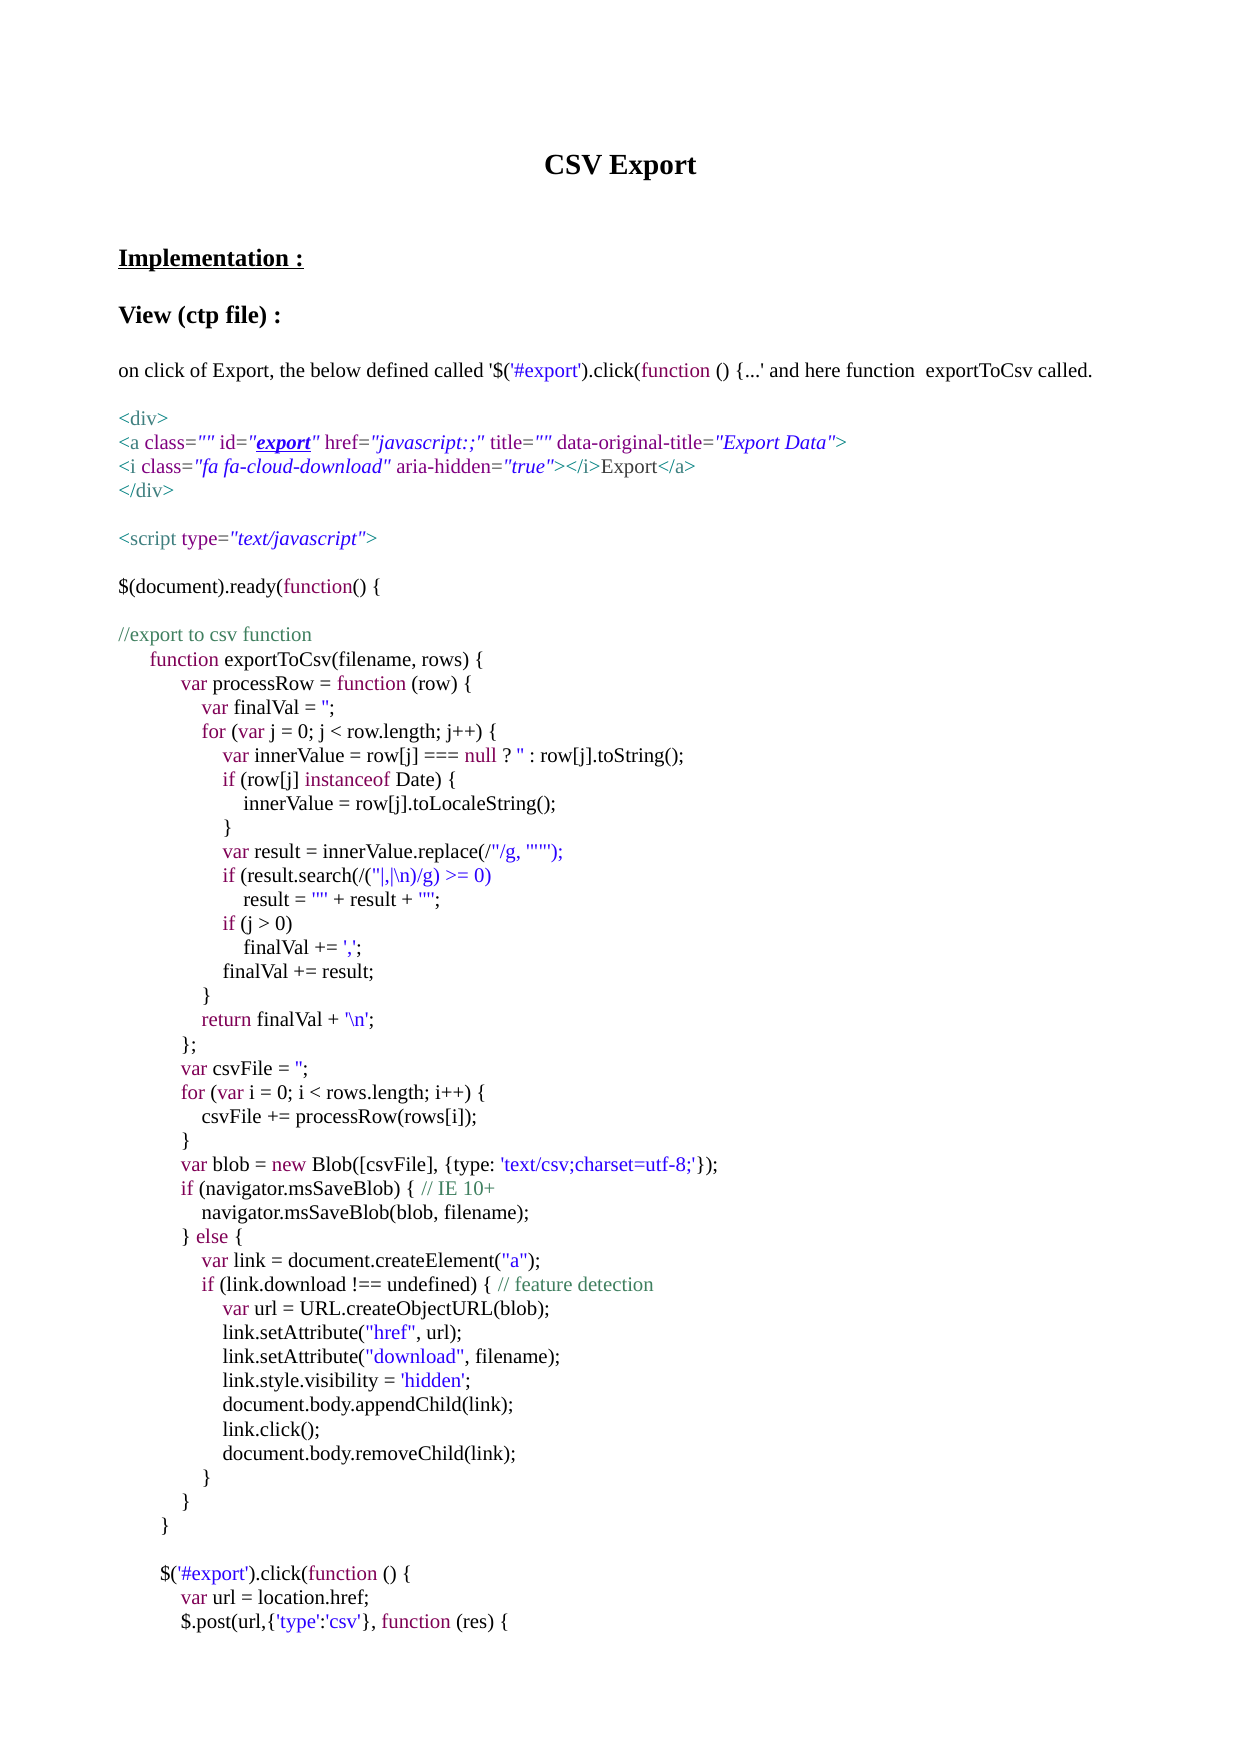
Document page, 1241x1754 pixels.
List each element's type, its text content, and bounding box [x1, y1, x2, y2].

text document.body.removeChild(link); [118, 1441, 1122, 1464]
text if (result.search(/("|,|\n)/g) >= 0) [118, 863, 1122, 887]
text Implementation : [118, 243, 1122, 271]
text return finalVal + '\n'; [118, 1007, 1122, 1031]
text link.click(); [118, 1416, 1122, 1441]
text result = '"' + result + '"'; [118, 887, 1122, 911]
text <a class="" id="export" href="javascript:;" title="" data-original-title="Export Data"> [118, 430, 1122, 454]
text for (var i = 0; i < rows.length; i++) { [118, 1079, 1122, 1104]
text var innerValue = row[j] === null ? '' : row[j].toString(); [118, 743, 1122, 767]
text var csvFile = ''; [118, 1056, 1122, 1079]
text } else { [118, 1224, 1122, 1248]
text //export to csv function [118, 622, 1122, 646]
text <script type="text/javascript"> [118, 526, 1122, 550]
text } [118, 1128, 1122, 1152]
text } [118, 1513, 1122, 1537]
text link.setAttribute("href", url); [118, 1320, 1122, 1344]
text link.setAttribute("download", filename); [118, 1344, 1122, 1368]
text var blob = new Blob([csvFile], {type: 'text/csv;charset=utf-8;'}); [118, 1152, 1122, 1176]
text } [118, 815, 1122, 839]
text CSV Export [118, 147, 1122, 180]
text <div> [118, 406, 1122, 430]
text csvFile += processRow(rows[i]); [118, 1104, 1122, 1128]
text View (ctp file) : [118, 300, 1122, 329]
text var processRow = function (row) { [118, 671, 1122, 694]
text finalVal += ','; [118, 935, 1122, 959]
text } [118, 1489, 1122, 1513]
text $('#export').click(function () { [118, 1561, 1122, 1585]
text $(document).ready(function() { [118, 574, 1122, 598]
text finalVal += result; [118, 959, 1122, 983]
text var url = location.href; [118, 1585, 1122, 1609]
text var url = URL.createObjectURL(blob); [118, 1296, 1122, 1320]
text $.post(url,{'type':'csv'}, function (res) { [118, 1609, 1122, 1633]
text document.body.appendChild(link); [118, 1392, 1122, 1416]
text }; [118, 1031, 1122, 1056]
text <i class="fa fa-cloud-download" aria-hidden="true"></i>Export</a> [118, 454, 1122, 478]
text } [118, 983, 1122, 1007]
text var link = document.createElement("a"); [118, 1248, 1122, 1272]
text for (var j = 0; j < row.length; j++) { [118, 719, 1122, 743]
text function exportToCsv(filename, rows) { [118, 646, 1122, 671]
text } [118, 1464, 1122, 1489]
text link.style.visibility = 'hidden'; [118, 1368, 1122, 1392]
text if (link.download !== undefined) { // feature detection [118, 1272, 1122, 1296]
text navigator.msSaveBlob(blob, filename); [118, 1200, 1122, 1224]
text if (navigator.msSaveBlob) { // IE 10+ [118, 1176, 1122, 1200]
text on click of Export, the below defined called '$('#export').click(function () {...' and here function exportToCsv called. [118, 358, 1122, 382]
text if (j > 0) [118, 911, 1122, 935]
text </div> [118, 478, 1122, 502]
text var result = innerValue.replace(/"/g, '""'); [118, 839, 1122, 863]
text innerValue = row[j].toLocaleString(); [118, 791, 1122, 815]
text if (row[j] instanceof Date) { [118, 767, 1122, 791]
text var finalVal = ''; [118, 694, 1122, 719]
